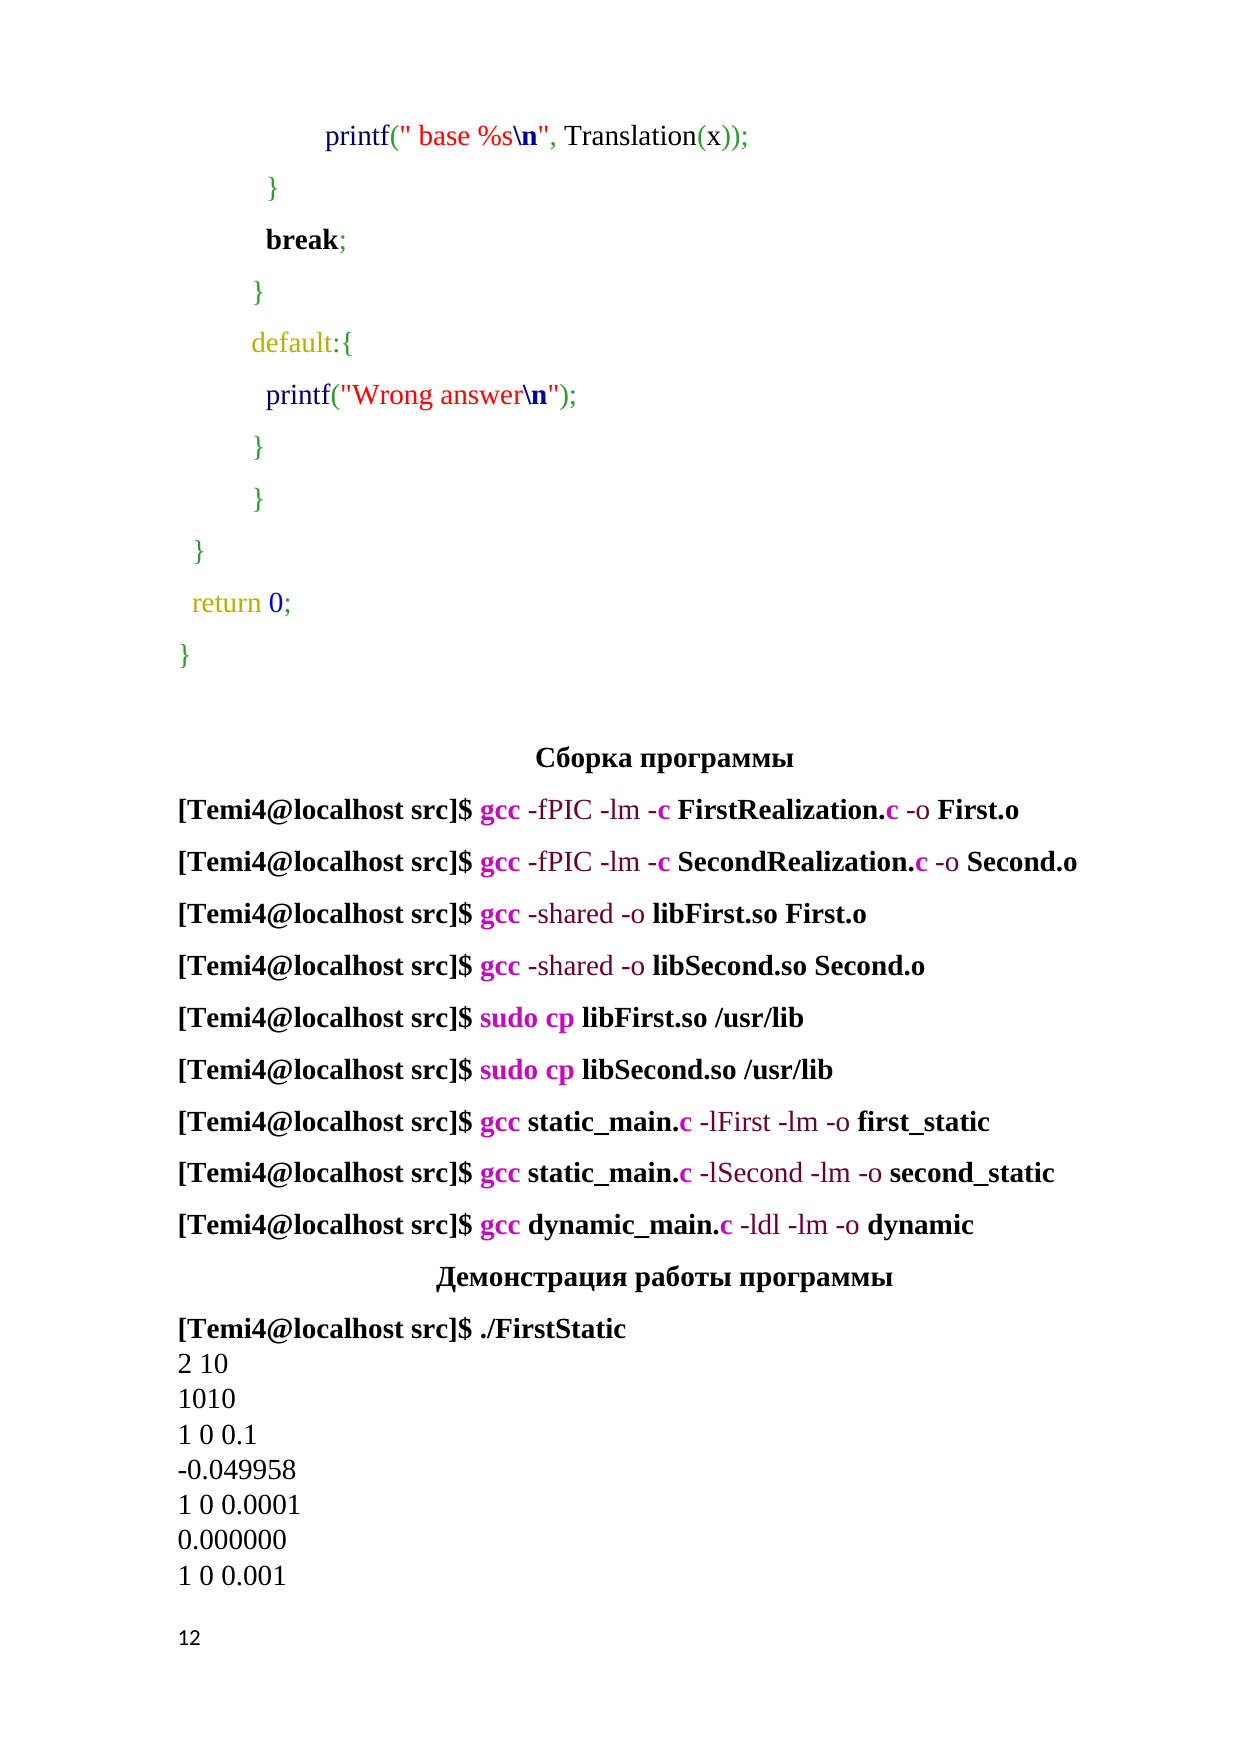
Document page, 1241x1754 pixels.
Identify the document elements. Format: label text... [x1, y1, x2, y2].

text [Temi4@localhost src]$ ./FirstStatic [177, 1311, 1152, 1345]
text printf("Wrong answer\n"); [177, 377, 1152, 411]
text -0.049958 [177, 1452, 1152, 1486]
text Демонстрация работы программы [177, 1259, 1152, 1293]
text [Temi4@localhost src]$ gcc -fPIC -lm -c FirstRealization.c -o First.o [177, 792, 1152, 826]
text } [177, 481, 1152, 515]
text } [177, 533, 1152, 567]
text [Temi4@localhost src]$ gcc -shared -o libFirst.so First.o [177, 896, 1152, 930]
text [Temi4@localhost src]$ gcc dynamic_main.c -ldl -lm -o dynamic [177, 1207, 1152, 1241]
text break; [177, 222, 1152, 255]
text } [177, 429, 1152, 463]
text 1 0 0.0001 [177, 1487, 1152, 1521]
text default:{ [177, 326, 1152, 359]
text [Temi4@localhost src]$ gcc static_main.c -lSecond -lm -o second_static [177, 1156, 1152, 1189]
text 1010 [177, 1382, 1152, 1415]
text [Temi4@localhost src]$ gcc -fPIC -lm -c SecondRealization.c -o Second.o [177, 844, 1152, 878]
text } [177, 170, 1152, 203]
text [Temi4@localhost src]$ sudo cp libFirst.so /usr/lib [177, 1000, 1152, 1033]
text Сборка программы [177, 741, 1152, 774]
text } [177, 274, 1152, 307]
text [Temi4@localhost src]$ gcc -shared -o libSecond.so Second.o [177, 948, 1152, 982]
text 1 0 0.001 [177, 1558, 1152, 1591]
text } [177, 637, 1152, 670]
text 0.000000 [177, 1522, 1152, 1556]
text [Temi4@localhost src]$ gcc static_main.c -lFirst -lm -o first_static [177, 1104, 1152, 1137]
text printf(" base %s\n", Translation(x)); [177, 118, 1152, 152]
text return 0; [177, 585, 1152, 618]
text 2 10 [177, 1346, 1152, 1380]
text 1 0 0.1 [177, 1417, 1152, 1450]
text [Temi4@localhost src]$ sudo cp libSecond.so /usr/lib [177, 1052, 1152, 1085]
